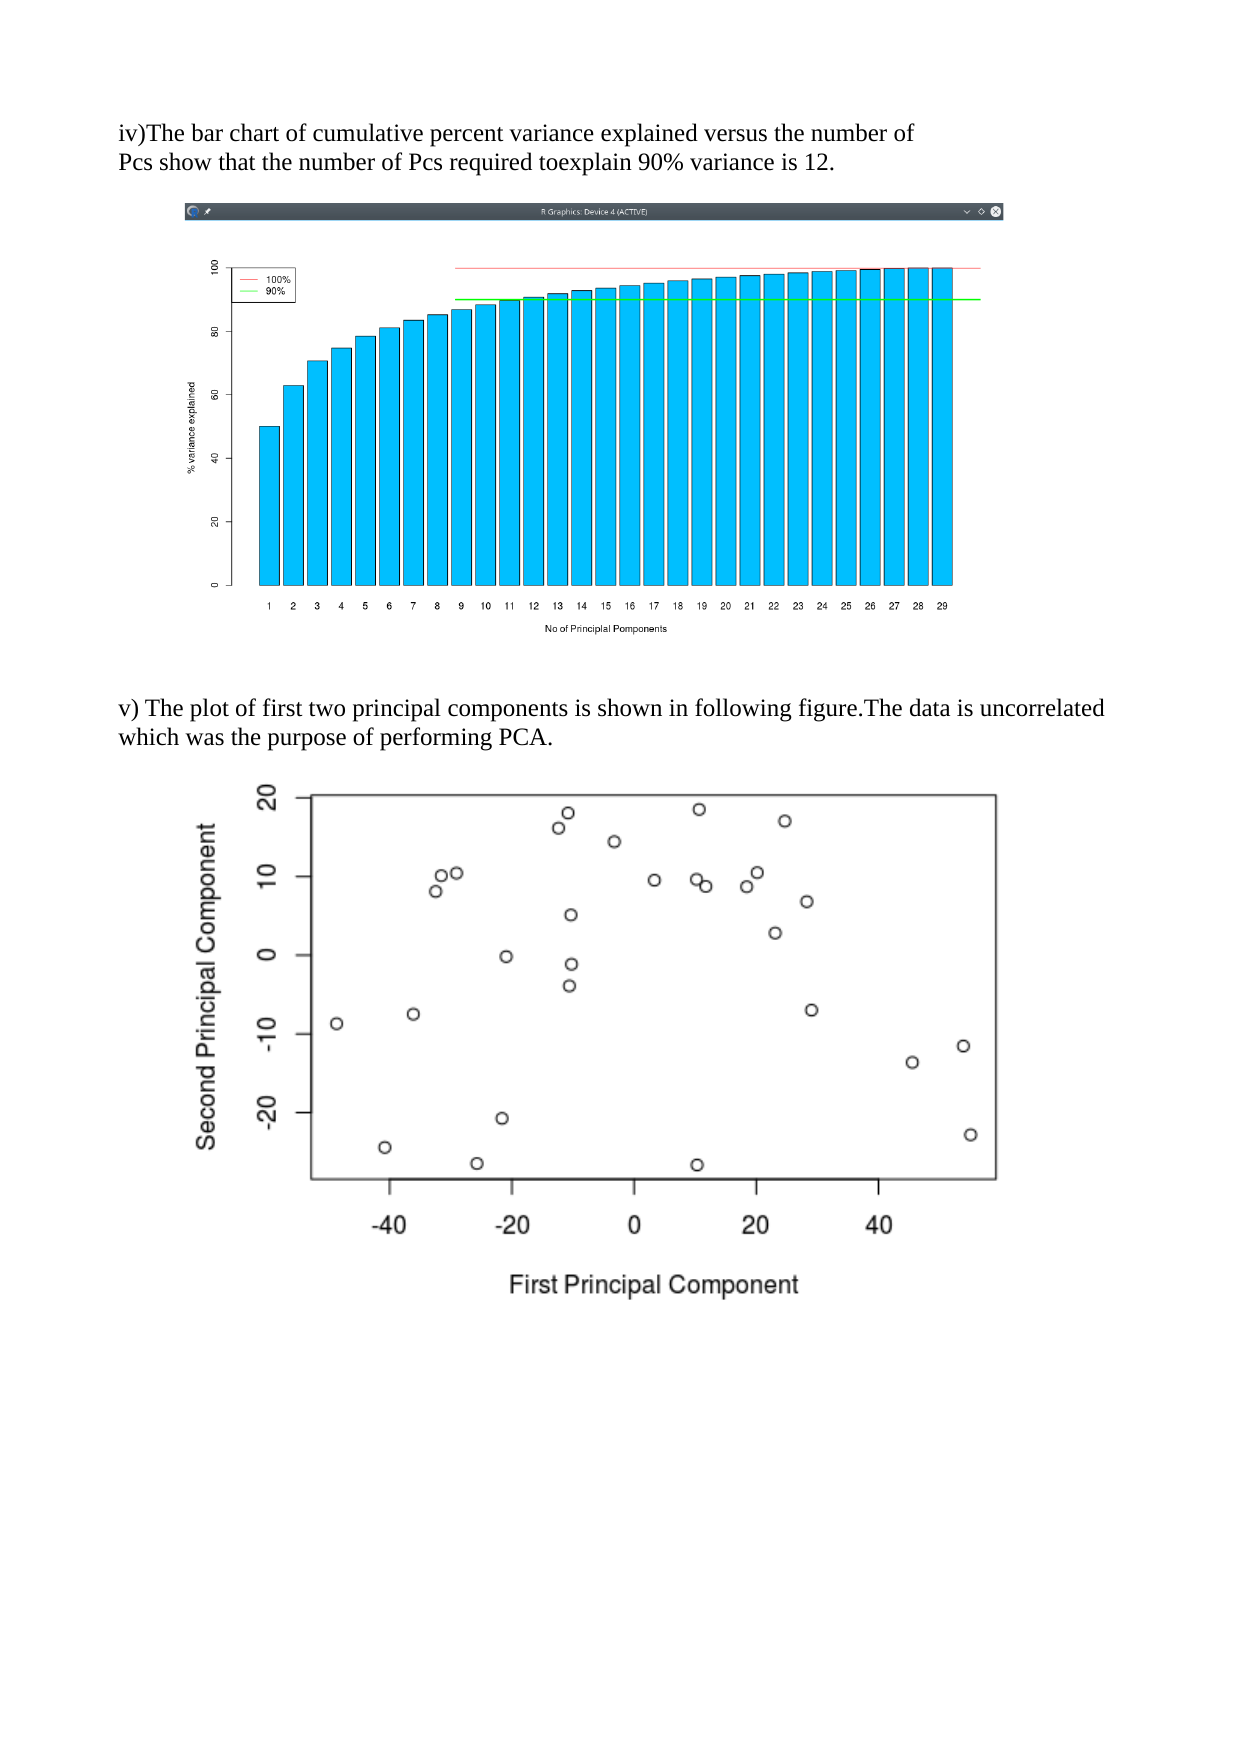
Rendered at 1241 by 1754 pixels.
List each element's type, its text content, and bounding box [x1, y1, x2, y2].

text v) The plot of first two principal components is shown in following figure.The data is uncorrelated which was the purpose of performing PCA. [118, 693, 1122, 751]
picture [184, 203, 1004, 647]
text Pcs show that the number of Pcs required toexplain 90% variance is 12. [118, 147, 1122, 176]
picture [190, 769, 1025, 1314]
text iv)The bar chart of cumulative percent variance explained versus the number of [118, 118, 1122, 147]
